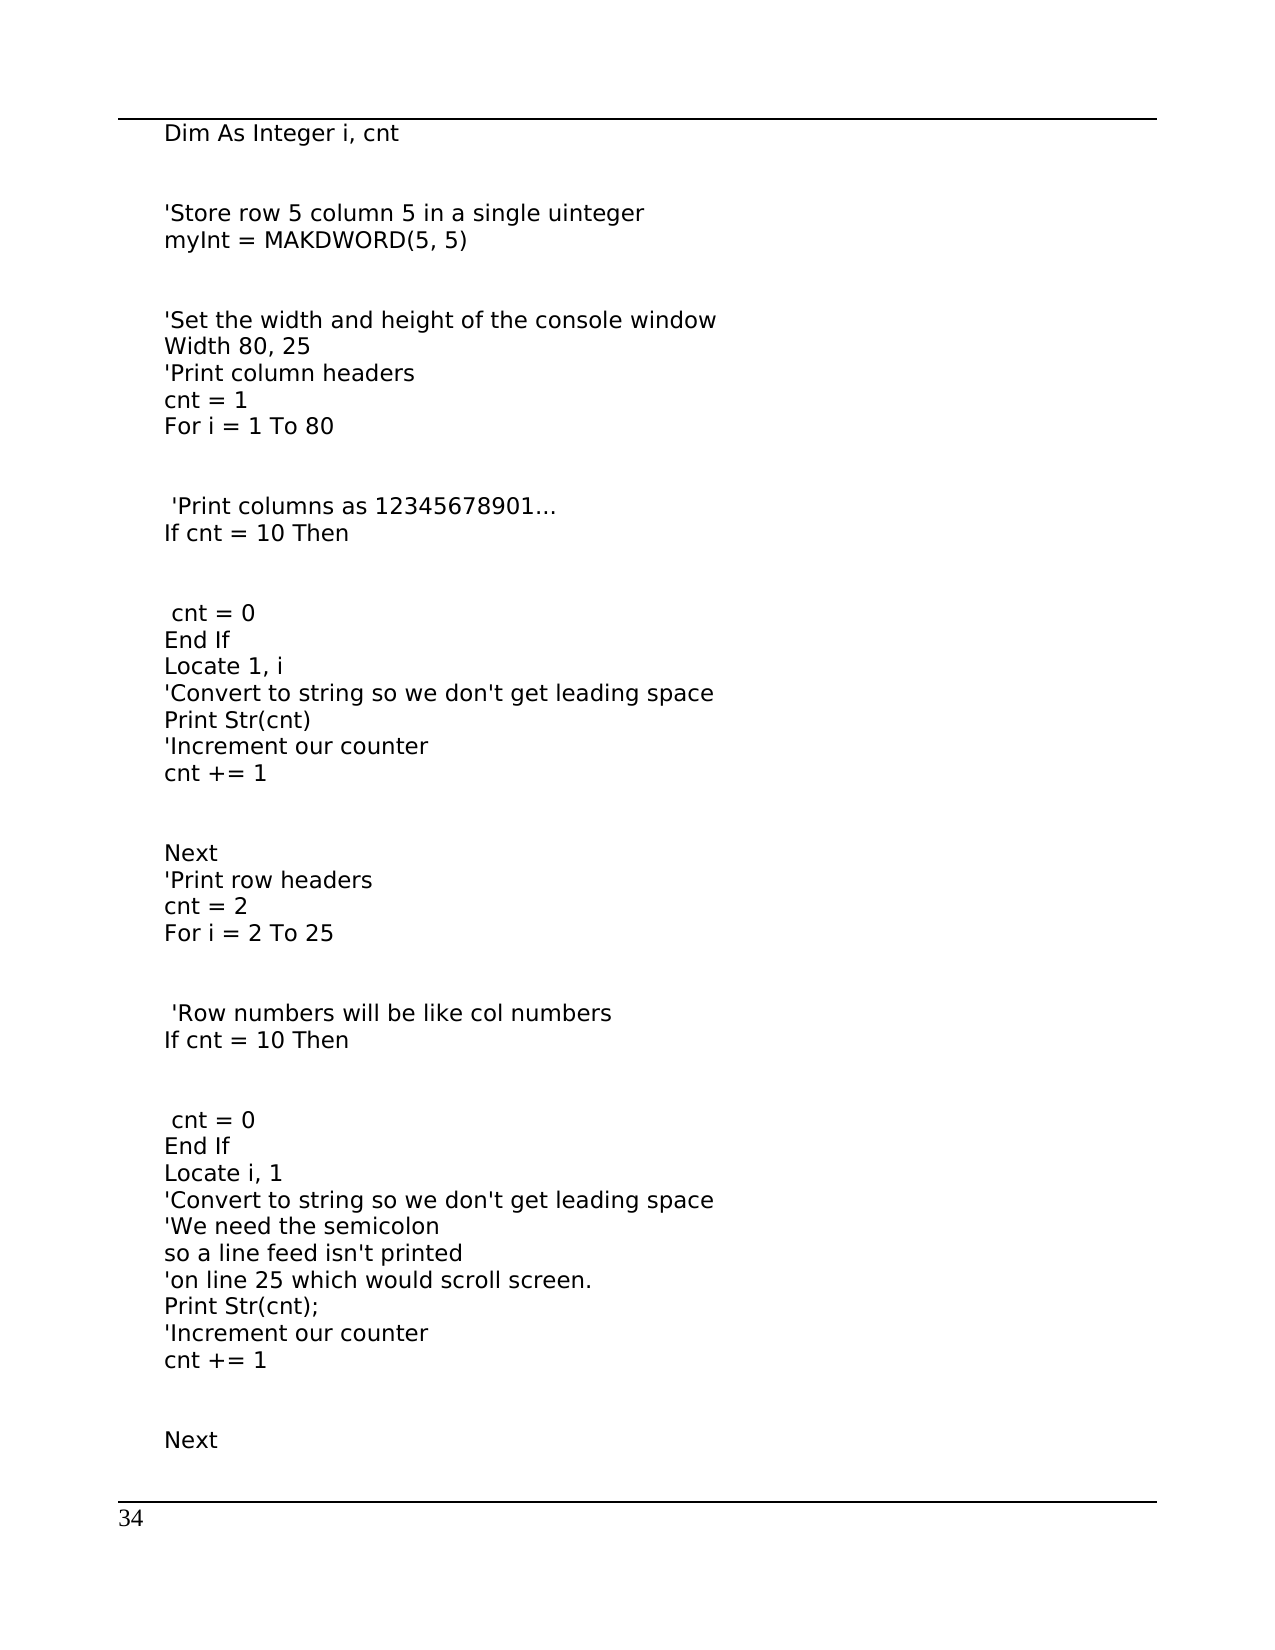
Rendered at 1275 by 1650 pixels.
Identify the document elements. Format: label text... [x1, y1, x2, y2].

text If cnt = 10 Then [118, 520, 1157, 547]
text Locate i, 1 [118, 1160, 1157, 1187]
text Print Str(cnt); [118, 1293, 1157, 1320]
text Print Str(cnt) [118, 707, 1157, 733]
text 'Convert to string so we don't get leading space [118, 1187, 1157, 1213]
text 'Store row 5 column 5 in a single uinteger [118, 200, 1157, 227]
text 'Increment our counter [118, 733, 1157, 760]
text 'Print columns as 12345678901... [118, 493, 1157, 520]
text Next [118, 840, 1157, 867]
text cnt += 1 [118, 760, 1157, 787]
text For i = 1 To 80 [118, 413, 1157, 440]
text 'Print row headers [118, 867, 1157, 893]
text myInt = MAKDWORD(5, 5) [118, 227, 1157, 253]
text 'We need the semicolon [118, 1213, 1157, 1240]
text End If [118, 1133, 1157, 1160]
text Locate 1, i [118, 653, 1157, 680]
text If cnt = 10 Then [118, 1027, 1157, 1053]
text Next [118, 1427, 1157, 1453]
text 'Increment our counter [118, 1320, 1157, 1347]
text cnt = 1 [118, 387, 1157, 413]
text End If [118, 627, 1157, 653]
text 'Set the width and height of the console window [118, 307, 1157, 333]
text cnt += 1 [118, 1347, 1157, 1373]
text so a line feed isn't printed [118, 1240, 1157, 1267]
text 'Row numbers will be like col numbers [118, 1000, 1157, 1027]
text cnt = 2 [118, 893, 1157, 920]
text 'Convert to string so we don't get leading space [118, 680, 1157, 707]
text Width 80, 25 [118, 333, 1157, 360]
text Dim As Integer i, cnt [118, 120, 1157, 147]
text 'on line 25 which would scroll screen. [118, 1267, 1157, 1293]
text cnt = 0 [118, 600, 1157, 627]
text For i = 2 To 25 [118, 920, 1157, 947]
text 'Print column headers [118, 360, 1157, 387]
text cnt = 0 [118, 1107, 1157, 1133]
